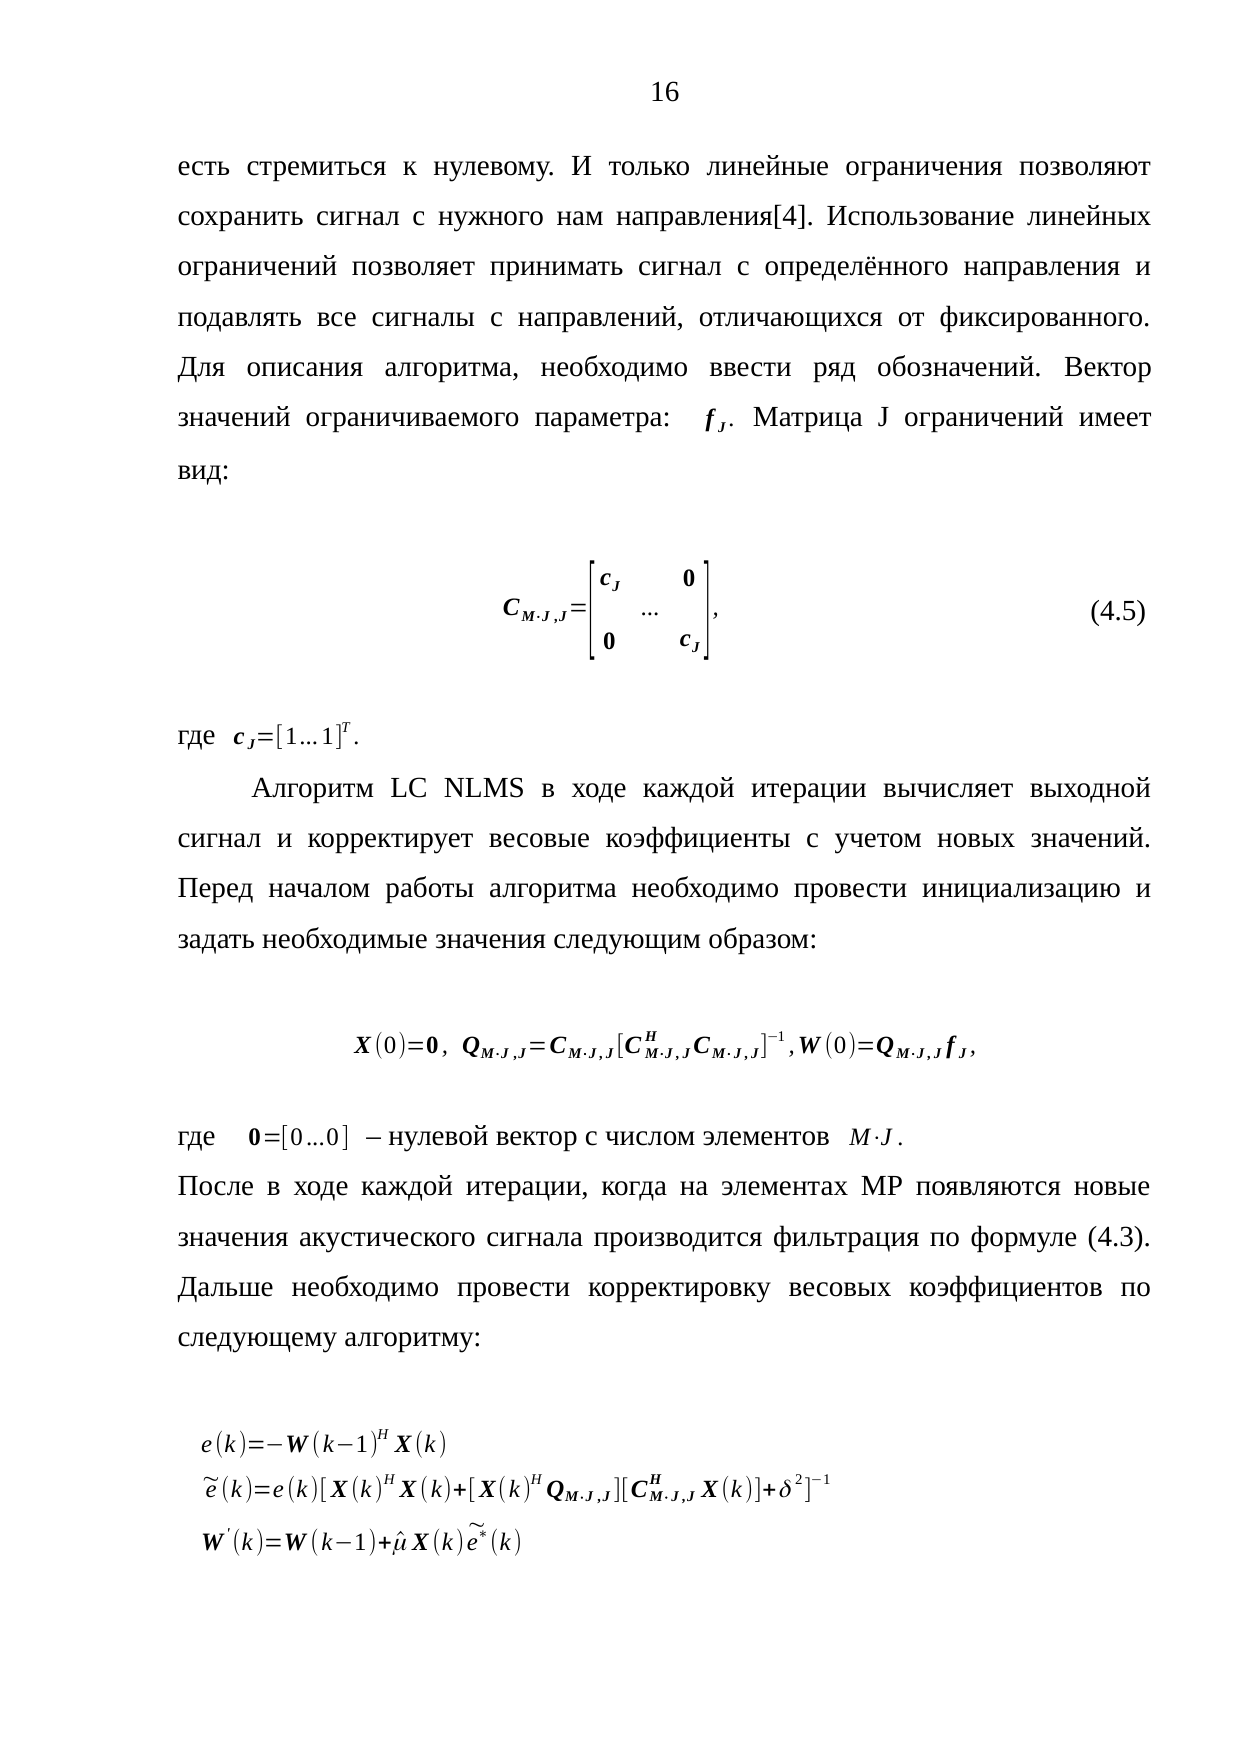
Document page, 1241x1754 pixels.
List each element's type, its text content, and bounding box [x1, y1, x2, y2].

table_cell [177, 1511, 1152, 1568]
text где [177, 717, 1152, 753]
table_cell [177, 1465, 1152, 1511]
table_header [177, 553, 1043, 666]
text где – сигнал ошибки, – требуемый сигнал, – выходной сигнал адаптивного фильтра. В рамках нашей задачи так как наш требуемый сигнал должен обладать минимальной мощностью, то есть стремиться к нулевому. И только линейные ограничения позволяют сохранить сигнал с нужного нам направления[4]. Использование линейных ограничений позволяет принимать сигнал с определённого направления и подавлять все сигналы с направлений, отличающихся от фиксированного. Для описания алгоритма, необходимо ввести ряд обозначений. Вектор значений ограничиваемого параметра: Матрица J ограничений имеет вид: [177, 148, 1152, 486]
text где – нулевой вектор с числом элементов [177, 1118, 1152, 1152]
text После в ходе каждой итерации, когда на элементах МР появляются новые значения акустического сигнала производится фильтрация по формуле (4.3). Дальше необходимо провести корректировку весовых коэффициентов по следующему алгоритму: [177, 1168, 1152, 1353]
table_header [177, 1420, 1152, 1465]
text Алгоритм LC NLMS в ходе каждой итерации вычисляет выходной сигнал и корректирует весовые коэффициенты с учетом новых значений. Перед началом работы алгоритма необходимо провести инициализацию и задать необходимые значения следующим образом: [177, 770, 1152, 954]
table_header (4.5) [1043, 553, 1152, 666]
table_header [177, 1021, 1152, 1068]
